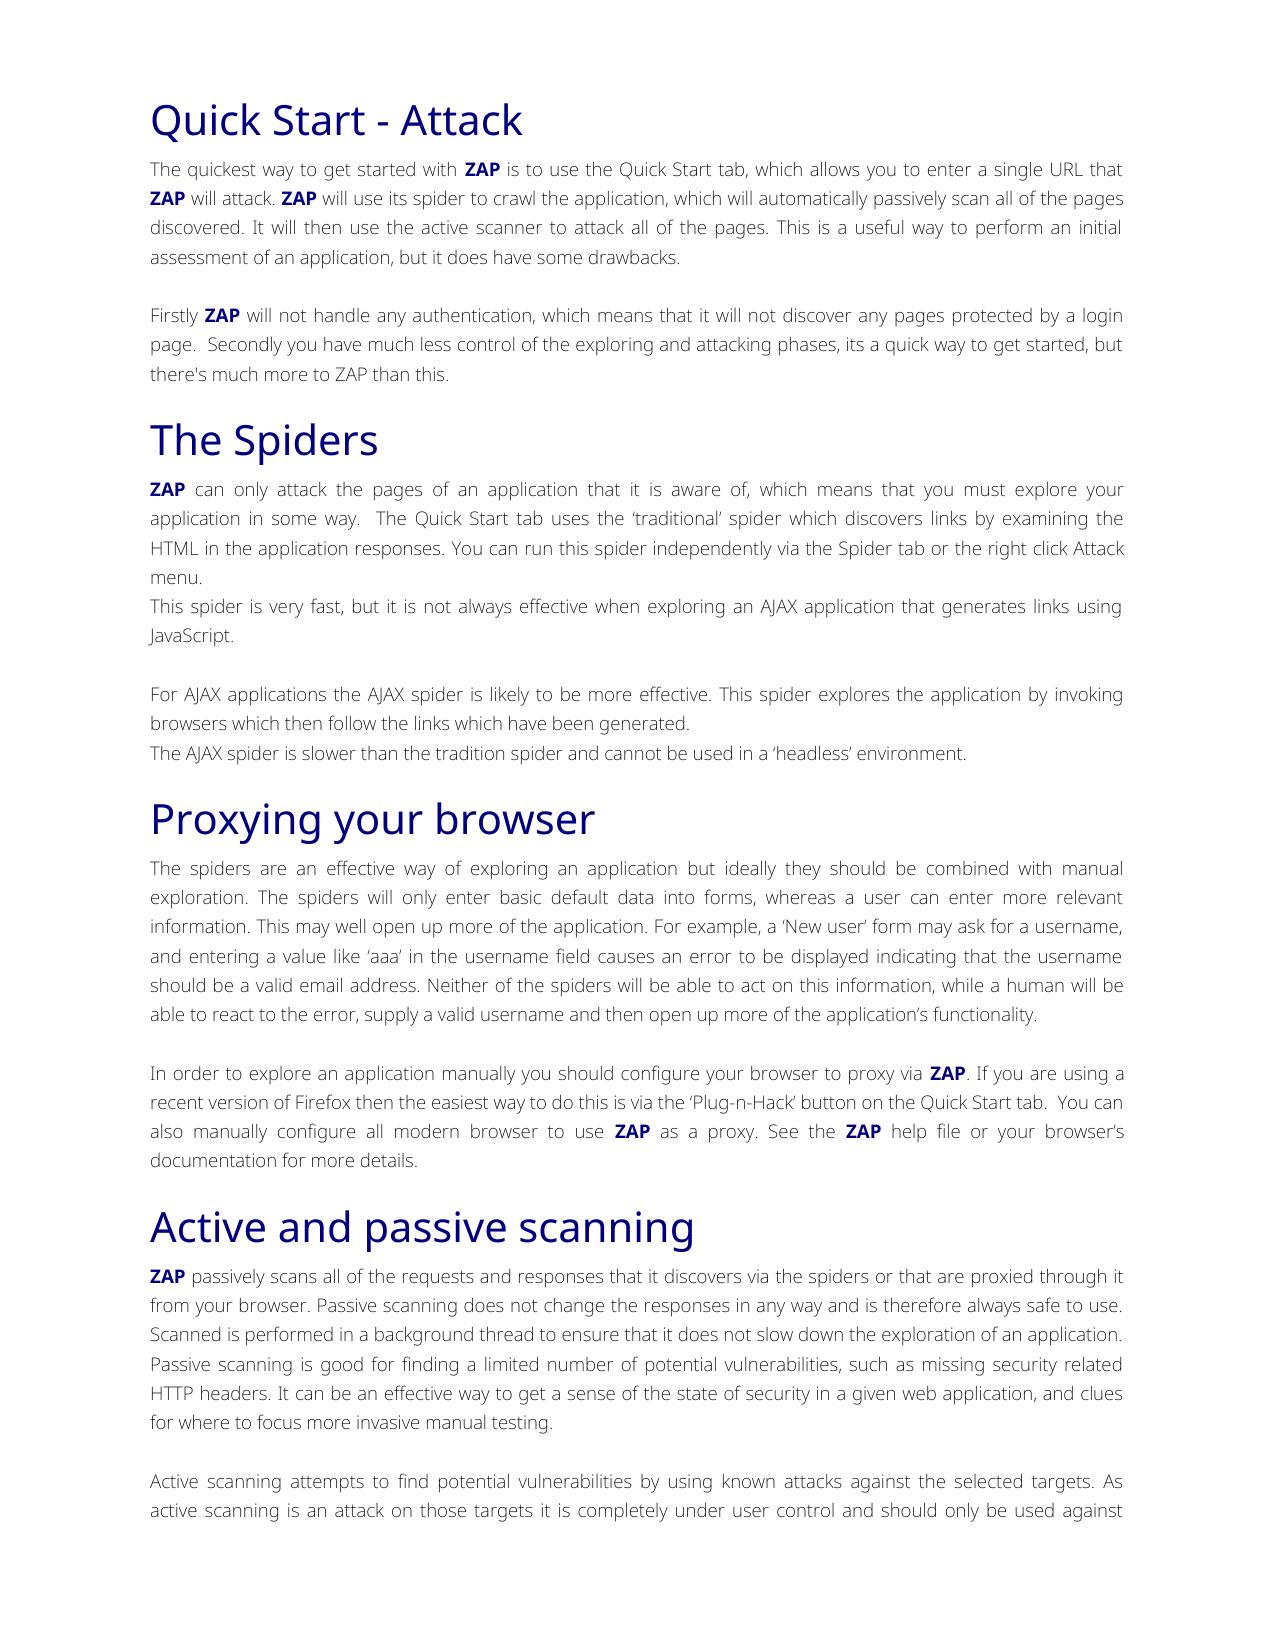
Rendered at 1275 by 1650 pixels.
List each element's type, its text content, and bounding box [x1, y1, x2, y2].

text This spider is very fast, but it is not always effective when exploring an AJAX application that generates links using JavaScript. [150, 593, 1125, 648]
text The quickest way to get started with ZAP is to use the Quick Start tab, which allows you to enter a single URL that ZAP will attack. ZAP will use its spider to crawl the application, which will automatically passively scan all of the pages discovered. It will then use the active scanner to attack all of the pages. This is a useful way to perform an initial assessment of an application, but it does have some drawbacks. [150, 156, 1125, 269]
subtitle The Spiders [150, 411, 1125, 468]
text The AJAX spider is slower than the tradition spider and cannot be used in a ‘headless’ environment. [150, 740, 1125, 765]
text In order to explore an application manually you should configure your browser to proxy via ZAP. If you are using a recent version of Firefox then the easiest way to do this is via the ‘Plug-n-Hack’ button on the Quick Start tab. You can also manually configure all modern browser to use ZAP as a proxy. See the ZAP help file or your browser’s documentation for more details. [150, 1060, 1125, 1173]
text ZAP can only attack the pages of an application that it is aware of, which means that you must explore your application in some way. The Quick Start tab uses the ‘traditional’ spider which discovers links by examining the HTML in the application responses. You can run this spider independently via the Spider tab or the right click Attack menu. [150, 476, 1125, 590]
text ZAP passively scans all of the requests and responses that it discovers via the spiders or that are proxied through it from your browser. Passive scanning does not change the responses in any way and is therefore always safe to use. Scanned is performed in a background thread to ensure that it does not slow down the exploration of an application. Passive scanning is good for finding a limited number of potential vulnerabilities, such as missing security related HTTP headers. It can be an effective way to get a sense of the state of security in a given web application, and clues for where to focus more invasive manual testing. [150, 1263, 1125, 1435]
text Firstly ZAP will not handle any authentication, which means that it will not discover any pages protected by a login page. Secondly you have much less control of the exploring and attacking phases, its a quick way to get started, but there's much more to ZAP than this. [150, 302, 1125, 387]
text For AJAX applications the AJAX spider is likely to be more effective. This spider explores the application by invoking browsers which then follow the links which have been generated. [150, 681, 1125, 736]
subtitle Quick Start - Attack [150, 91, 1125, 148]
text Active scanning attempts to find potential vulnerabilities by using known attacks against the selected targets. As active scanning is an attack on those targets it is completely under user control and should only be used against [150, 1468, 1125, 1523]
subtitle Proxying your browser [150, 790, 1125, 847]
subtitle Active and passive scanning [150, 1198, 1125, 1255]
text The spiders are an effective way of exploring an application but ideally they should be combined with manual exploration. The spiders will only enter basic default data into forms, whereas a user can enter more relevant information. This may well open up more of the application. For example, a ‘New user’ form may ask for a username, and entering a value like ‘aaa’ in the username field causes an error to be displayed indicating that the username should be a valid email address. Neither of the spiders will be able to act on this information, while a human will be able to react to the error, supply a valid username and then open up more of the application’s functionality. [150, 855, 1125, 1027]
